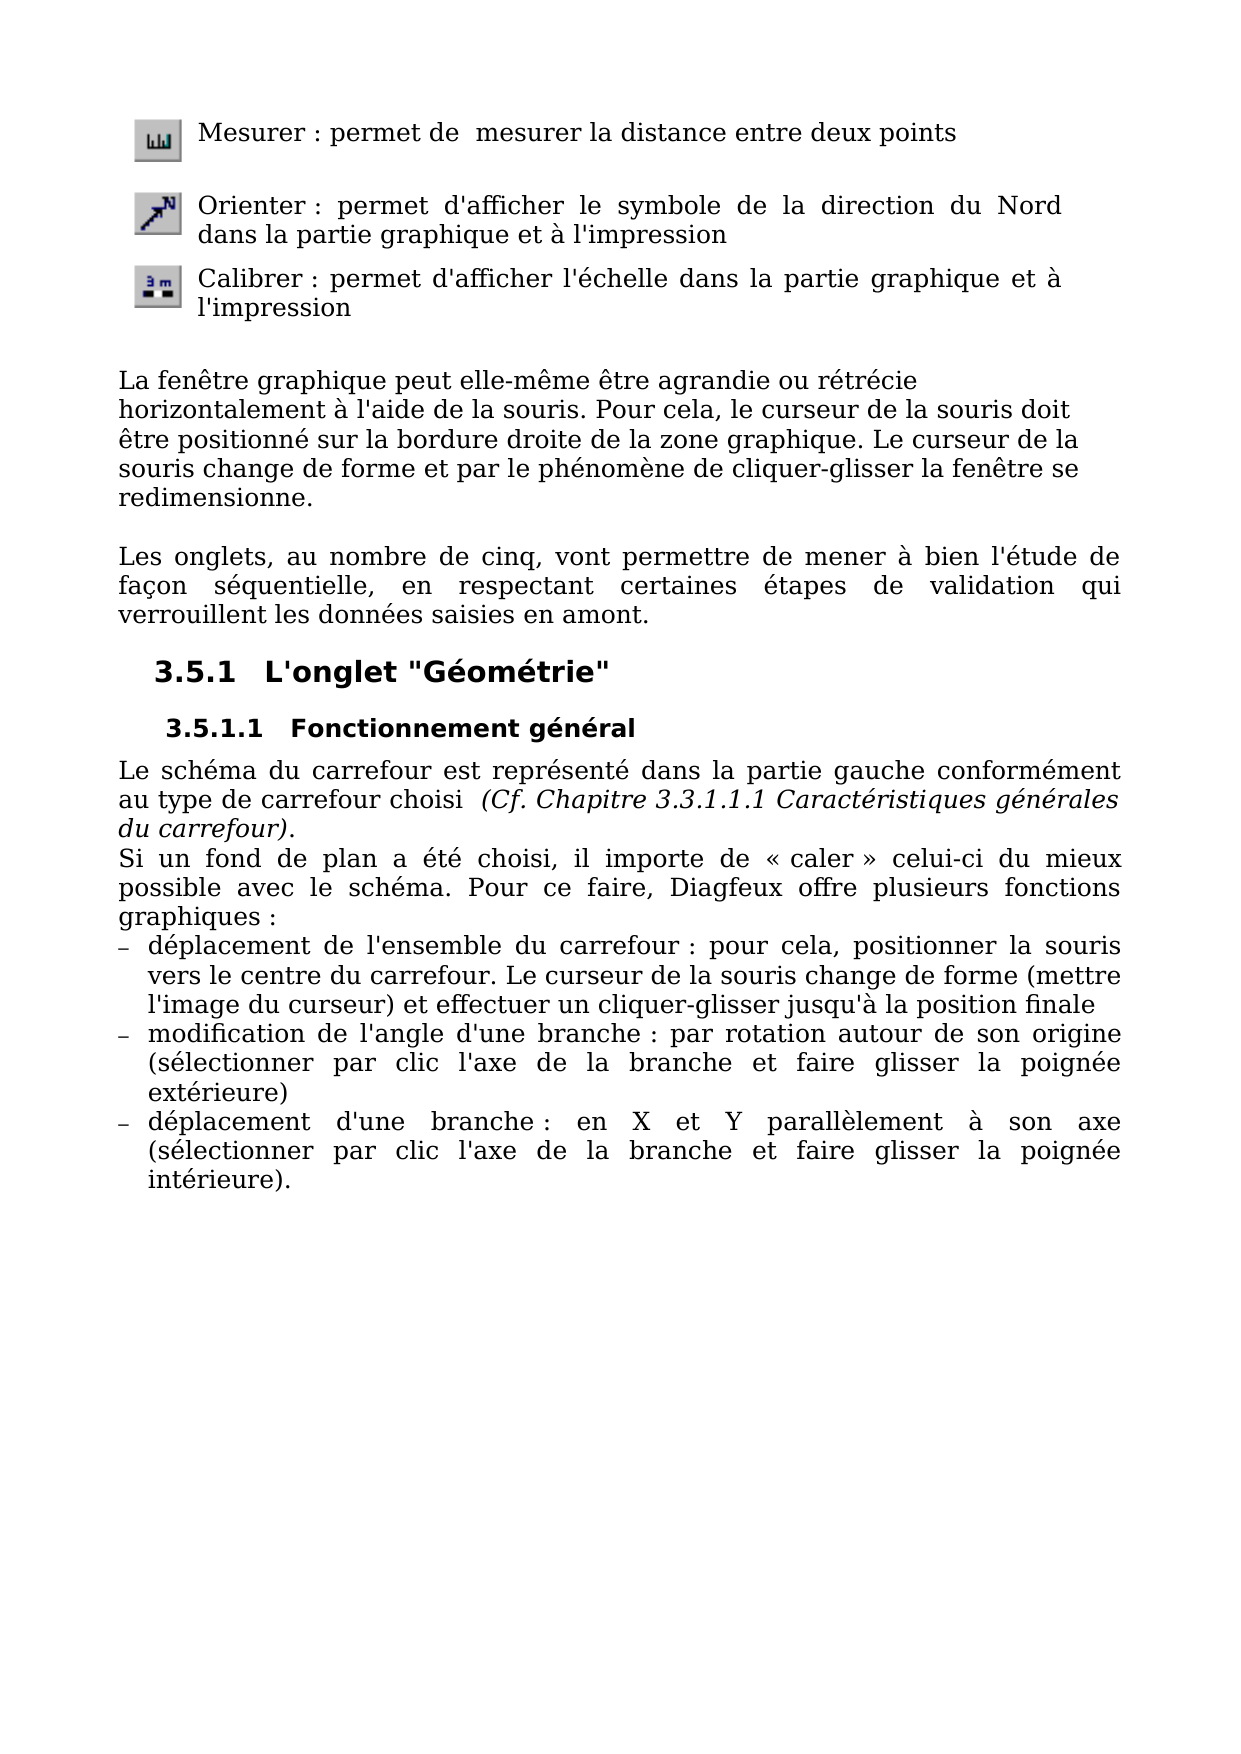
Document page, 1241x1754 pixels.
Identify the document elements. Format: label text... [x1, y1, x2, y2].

text Si un fond de plan a été choisi, il importe de « caler » celui-ci du mieux possible avec le schéma. Pour ce faire, Diagfeux offre plusieurs fonctions graphiques : [118, 844, 1122, 932]
text Les onglets, au nombre de cinq, vont permettre de mener à bien l'étude de façon séquentielle, en respectant certaines étapes de validation qui verrouillent les données saisies en amont. [118, 542, 1122, 630]
table_cell [118, 264, 197, 337]
table_cell [118, 118, 197, 191]
text La fenêtre graphique peut elle-même être agrandie ou rétrécie horizontalement à l'aide de la souris. Pour cela, le curseur de la souris doit être positionné sur la bordure droite de la zone graphique. Le curseur de la souris change de forme et par le phénomène de cliquer-glisser la fenêtre se redimensionne. [118, 366, 1122, 513]
picture [133, 191, 182, 235]
table_cell [118, 191, 197, 264]
table_cell Calibrer : permet d'afficher l'échelle dans la partie graphique et à l'impression [198, 264, 1063, 337]
table_cell Mesurer : permet de mesurer la distance entre deux points [198, 118, 1063, 191]
table_cell Orienter : permet d'afficher le symbole de la direction du Nord dans la partie graphique et à l'impression [198, 191, 1063, 264]
picture [133, 264, 182, 308]
list modification de l'angle d'une branche : par rotation autour de son origine (sélectionner par clic l'axe de la branche et faire glisser la poignée extérieure) [118, 1019, 1122, 1107]
subtitle L'onglet "Géométrie" [6, 655, 1122, 689]
list déplacement de l'ensemble du carrefour : pour cela, positionner la souris vers le centre du carrefour. Le curseur de la souris change de forme (mettre l'image du curseur) et effectuer un cliquer-glisser jusqu'à la position finale [118, 932, 1122, 1019]
subtitle Fonctionnement général [0, 714, 1122, 743]
list déplacement d'une branche : en X et Y parallèlement à son axe (sélectionner par clic l'axe de la branche et faire glisser la poignée intérieure). [118, 1107, 1122, 1195]
picture [133, 118, 182, 162]
text Le schéma du carrefour est représenté dans la partie gauche conformément au type de carrefour choisi (Cf. Chapitre 3.3.1.1.1 Caractéristiques générales du carrefour). [118, 756, 1122, 844]
